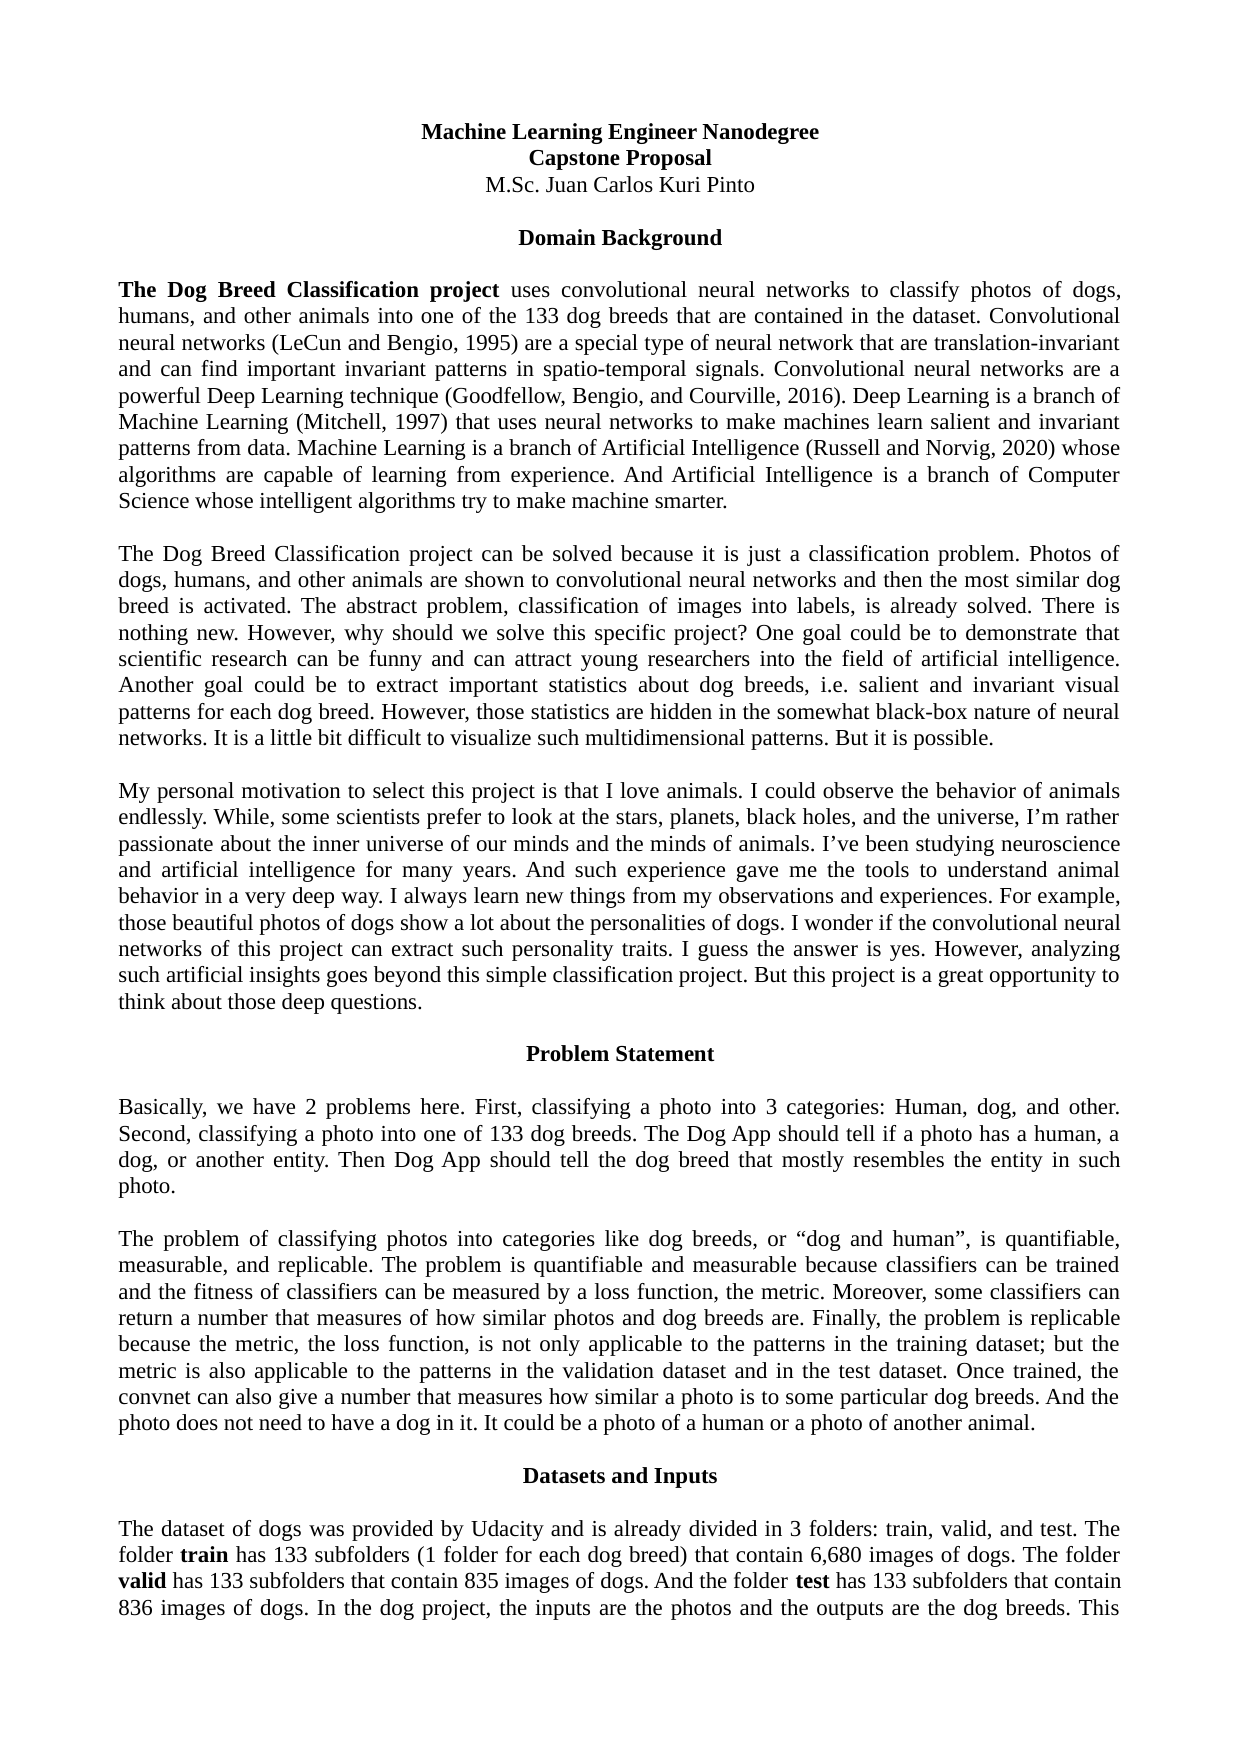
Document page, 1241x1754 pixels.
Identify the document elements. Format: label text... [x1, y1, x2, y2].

text My personal motivation to select this project is that I love animals. I could observe the behavior of animals endlessly. While, some scientists prefer to look at the stars, planets, black holes, and the universe, I’m rather passionate about the inner universe of our minds and the minds of animals. I’ve been studying neuroscience and artificial intelligence for many years. And such experience gave me the tools to understand animal behavior in a very deep way. I always learn new things from my observations and experiences. For example, those beautiful photos of dogs show a lot about the personalities of dogs. I wonder if the convolutional neural networks of this project can extract such personality traits. I guess the answer is yes. However, analyzing such artificial insights goes beyond this simple classification project. But this project is a great opportunity to think about those deep questions. [118, 777, 1122, 1014]
text Problem Statement [118, 1041, 1122, 1067]
text M.Sc. Juan Carlos Kuri Pinto [118, 171, 1122, 197]
text Capstone Proposal [118, 144, 1122, 171]
text The Dog Breed Classification project can be solved because it is just a classification problem. Photos of dogs, humans, and other animals are shown to convolutional neural networks and then the most similar dog breed is activated. The abstract problem, classification of images into labels, is already solved. There is nothing new. However, why should we solve this specific project? One goal could be to demonstrate that scientific research can be funny and can attract young researchers into the field of artificial intelligence. Another goal could be to extract important statistics about dog breeds, i.e. salient and invariant visual patterns for each dog breed. However, those statistics are hidden in the somewhat black-box nature of neural networks. It is a little bit difficult to visualize such multidimensional patterns. But it is possible. [118, 540, 1122, 751]
text The problem of classifying photos into categories like dog breeds, or “dog and human”, is quantifiable, measurable, and replicable. The problem is quantifiable and measurable because classifiers can be trained and the fitness of classifiers can be measured by a loss function, the metric. Moreover, some classifiers can return a number that measures of how similar photos and dog breeds are. Finally, the problem is replicable because the metric, the loss function, is not only applicable to the patterns in the training dataset; but the metric is also applicable to the patterns in the validation dataset and in the test dataset. Once trained, the convnet can also give a number that measures how similar a photo is to some particular dog breeds. And the photo does not need to have a dog in it. It could be a photo of a human or a photo of another animal. [118, 1225, 1122, 1436]
text The Dog Breed Classification project uses convolutional neural networks to classify photos of dogs, humans, and other animals into one of the 133 dog breeds that are contained in the dataset. Convolutional neural networks (LeCun and Bengio, 1995) are a special type of neural network that are translation-invariant and can find important invariant patterns in spatio-temporal signals. Convolutional neural networks are a powerful Deep Learning technique (Goodfellow, Bengio, and Courville, 2016). Deep Learning is a branch of Machine Learning (Mitchell, 1997) that uses neural networks to make machines learn salient and invariant patterns from data. Machine Learning is a branch of Artificial Intelligence (Russell and Norvig, 2020) whose algorithms are capable of learning from experience. And Artificial Intelligence is a branch of Computer Science whose intelligent algorithms try to make machine smarter. [118, 276, 1122, 513]
text Basically, we have 2 problems here. First, classifying a photo into 3 categories: Human, dog, and other. Second, classifying a photo into one of 133 dog breeds. The Dog App should tell if a photo has a human, a dog, or another entity. Then Dog App should tell the dog breed that mostly resembles the entity in such photo. [118, 1093, 1122, 1199]
text The dataset of dogs was provided by Udacity and is already divided in 3 folders: train, valid, and test. The folder train has 133 subfolders (1 folder for each dog breed) that contain 6,680 images of dogs. The folder valid has 133 subfolders that contain 835 images of dogs. And the folder test has 133 subfolders that contain 836 images of dogs. In the dog project, the inputs are the photos and the outputs are the dog breeds. This [118, 1515, 1122, 1620]
text Domain Background [118, 223, 1122, 250]
text Machine Learning Engineer Nanodegree [118, 118, 1122, 144]
text Datasets and Inputs [118, 1462, 1122, 1488]
